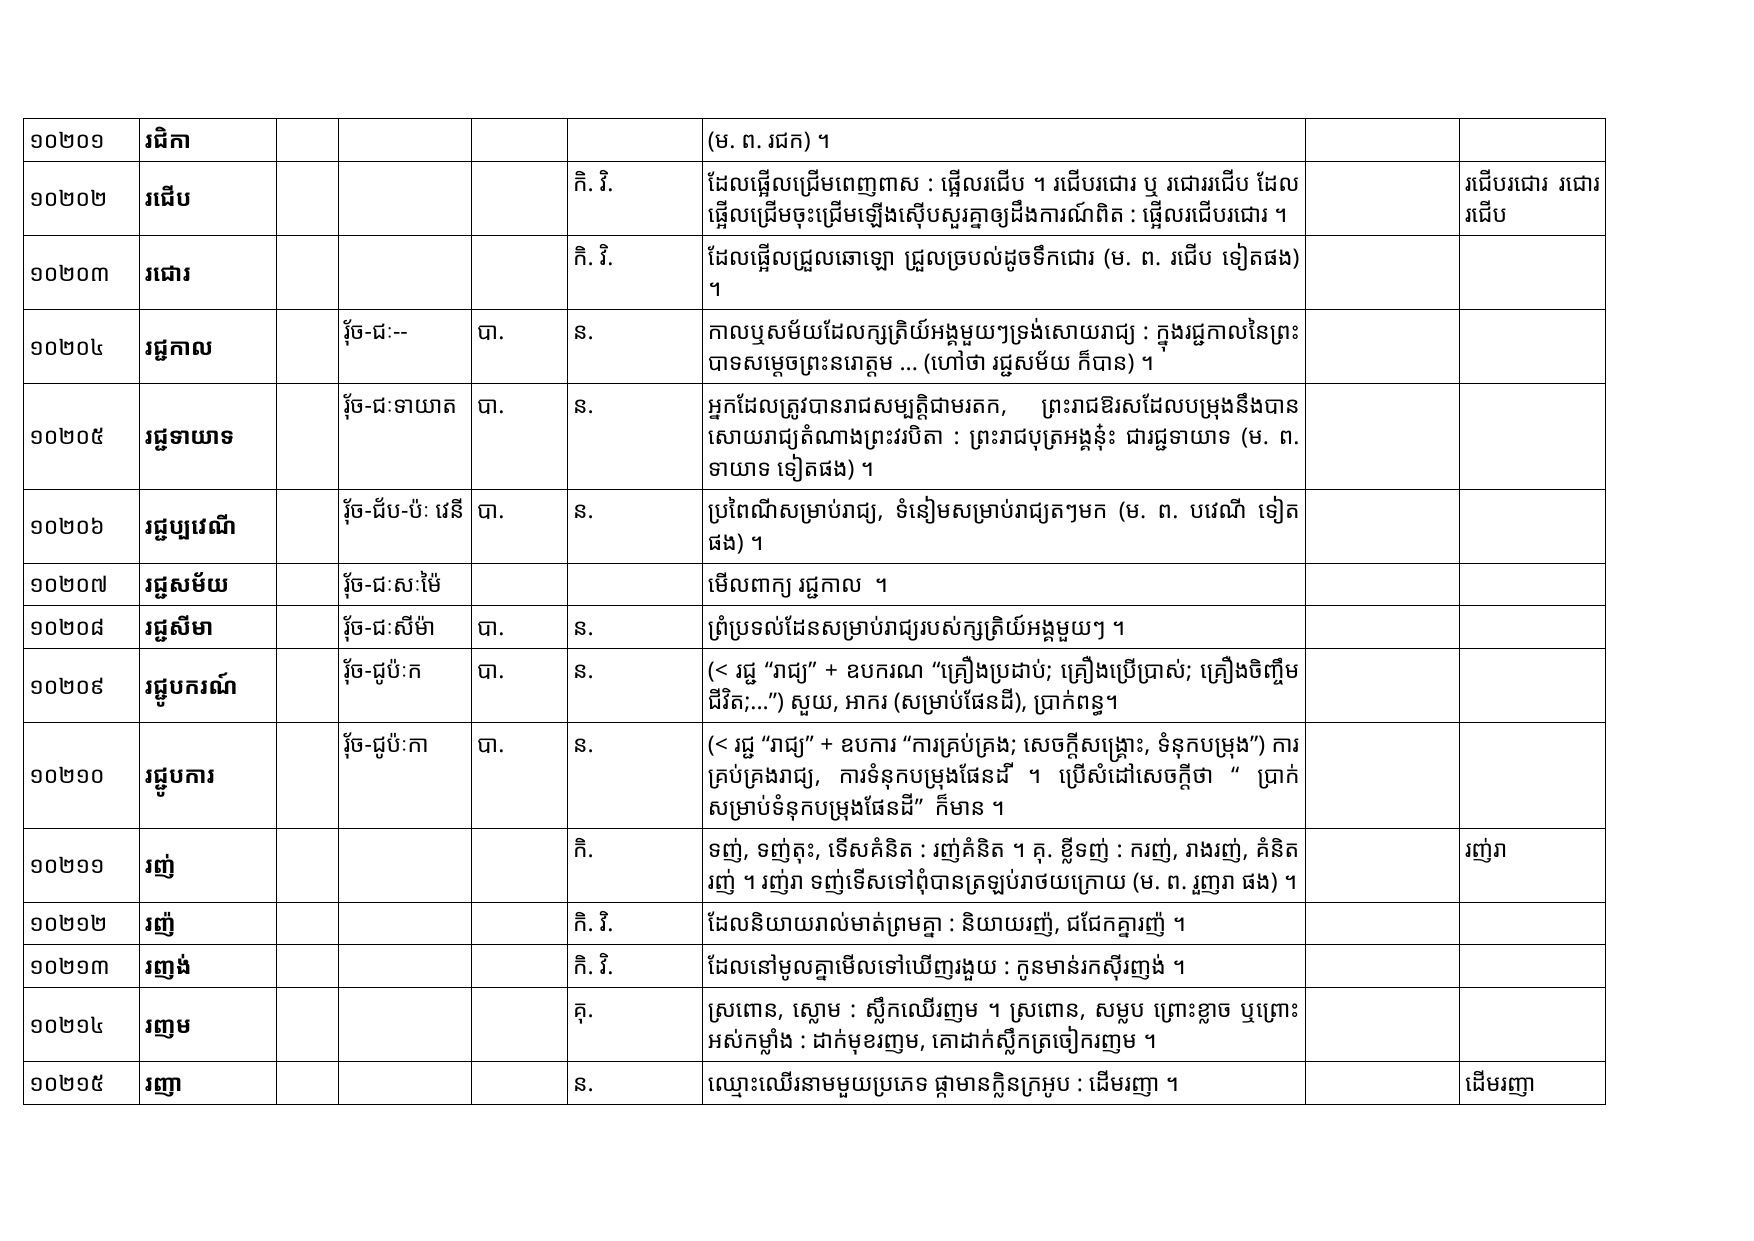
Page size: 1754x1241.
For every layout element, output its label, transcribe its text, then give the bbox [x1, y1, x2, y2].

table_cell [277, 310, 338, 383]
table_cell [277, 945, 338, 987]
table_cell [339, 162, 471, 235]
table_cell [1460, 606, 1605, 648]
table_cell [1306, 310, 1459, 383]
table_cell រញម [140, 988, 276, 1061]
table_cell រជ្ជ​សម័យ [140, 564, 276, 605]
table_cell [472, 236, 567, 309]
table_cell ១០២០២ [24, 162, 139, 235]
table_cell ១០២០៣ [24, 236, 139, 309]
table_cell ដែល​ផ្អើល​ជ្រួល​ឆោឡោ ជ្រួល​ច្របល់​ដូច​ទឹក​ជោរ (ម. ព. រជើប ទៀត​ផង) ។ [703, 236, 1305, 309]
table_cell កិ. វិ. [568, 903, 702, 944]
table_cell [339, 236, 471, 309]
table_cell [1460, 236, 1605, 309]
table_cell [1306, 988, 1459, 1061]
table_cell រញង់ [140, 945, 276, 987]
table_cell [339, 1062, 471, 1104]
table_cell [277, 384, 338, 488]
table_cell ទញ់, ទញ់​តុះ, ទើស​គំនិត : រញ់​គំនិត ។ គុ. ខ្លី​ទញ់ : ក​រញ់, រាង​រញ់, គំនិត​រញ់ ។ រញ់​រា ទញ់​ទើស​ទៅ​ពុំ​បាន​ត្រឡប់​រា​ថយ​ក្រោយ (ម. ព. រួញ​រា ផង) ។ [703, 829, 1305, 902]
table_cell [277, 723, 338, 827]
table_cell [339, 829, 471, 902]
table_cell រញ់​រា [1460, 829, 1605, 902]
table_cell កាល​ឬ​សម័យ​ដែល​ក្សត្រិយ៍​អង្គ​មួយ​ៗ​ទ្រង់​សោយ​រាជ្យ : ក្នុង​រជ្ជ​កាល​នៃ​ព្រះ​បាទ​សម្ដេច​ព្រះ​នរោត្តម ... (ហៅ​ថា រជ្ជ​សម័យ ក៏​បាន) ។ [703, 310, 1305, 383]
table_cell [1460, 564, 1605, 605]
table_cell [1306, 723, 1459, 827]
table_cell ១០២០១ [24, 119, 139, 161]
table_cell ន. [568, 384, 702, 488]
table_cell បា. [472, 606, 567, 648]
table_cell [1460, 119, 1605, 161]
table_cell [277, 162, 338, 235]
table_cell (< រជ្ជ “រាជ្យ” + ឧបករណ “គ្រឿង​ប្រដាប់; គ្រឿង​ប្រើ​ប្រាស់; គ្រឿង​ចិញ្ចឹម​ជីវិត;...”) សួយ, អាករ (សម្រាប់​ផែន​ដី), ប្រាក់​ពន្ធ។ [703, 649, 1305, 722]
table_cell [339, 119, 471, 161]
table_cell ១០២១៤ [24, 988, 139, 1061]
table_cell [1306, 119, 1459, 161]
table_cell ឈ្មោះ​ឈើ​រនាម​មួយ​ប្រភេទ ផ្កា​មាន​ក្លិន​ក្រអូប : ដើម​រញា ។ [703, 1062, 1305, 1104]
table_cell ១០២០៤ [24, 310, 139, 383]
table_cell ១០២១២ [24, 903, 139, 944]
table_cell រជ្ជ​សីមា [140, 606, 276, 648]
table_cell ដែល​នៅ​មូល​គ្នា​មើល​ទៅ​ឃើញ​រងួយ : កូន​មាន់​រក​ស៊ី​រញង់ ។ [703, 945, 1305, 987]
table_cell រុ័ច-ជៈសីម៉ា [339, 606, 471, 648]
table_cell រុ័ច-ជ័ប-ប៉ៈ វេនី [339, 490, 471, 562]
table_cell [1306, 384, 1459, 488]
table_cell [568, 564, 702, 605]
table_cell [1306, 649, 1459, 722]
table_cell បា. [472, 310, 567, 383]
table_cell បា. [472, 384, 567, 488]
table_cell គុ. [568, 988, 702, 1061]
table_cell កិ. [568, 829, 702, 902]
table_cell [1306, 564, 1459, 605]
table_cell បា. [472, 649, 567, 722]
table_cell [1306, 1062, 1459, 1104]
table_cell បា. [472, 723, 567, 827]
table_cell ដែល​ផ្អើល​ជ្រើម​ពេញ​ពាស : ផ្អើល​រជើប ។ រជើប​រជោរ ឬ រជោរ​រជើប ដែល​ផ្អើល​ជ្រើម​ចុះ​ជ្រើម​ឡើង​ស៊ើប​សួរ​គ្នា​ឲ្យ​ដឹង​ការណ៍​ពិត : ផ្អើល​រជើប​រជោរ ។ [703, 162, 1305, 235]
table_cell រុ័ច-ជៈទាយាត [339, 384, 471, 488]
table_cell [1306, 162, 1459, 235]
table_cell រជ្ជូបករណ៍ [140, 649, 276, 722]
table_cell [472, 945, 567, 987]
table_cell រុ័ច-ជូប៉ៈក [339, 649, 471, 722]
table_cell អ្នក​ដែល​ត្រូវ​បាន​រាជ​សម្បត្តិ​ជា​មរតក, ព្រះ​រាជ​ឱរស​ដែល​បម្រុង​នឹង​បាន​សោយ​រាជ្យ​តំណាង​ព្រះ​វរ​បិតា : ព្រះ​រាជ​បុត្រ​អង្គ​នុ៎ះ ជា​រជ្ជ​ទាយាទ (ម. ព. ទាយាទ ទៀត​ផង) ។ [703, 384, 1305, 488]
table_cell [1460, 490, 1605, 562]
table_cell ដែល​និយាយ​រាល់​មាត់​ព្រម​គ្នា : និយាយ​រញ៉, ជជែក​គ្នា​រញ៉ ។ [703, 903, 1305, 944]
table_cell [277, 564, 338, 605]
table_cell ដើម​រញា [1460, 1062, 1605, 1104]
table_cell រុ័ច-ជូប៉ៈកា [339, 723, 471, 827]
table_cell [277, 829, 338, 902]
table_cell ន. [568, 1062, 702, 1104]
table_cell ១០២០៦ [24, 490, 139, 562]
table_cell [472, 564, 567, 605]
table_cell រជ្ជ​ទាយាទ [140, 384, 276, 488]
table_cell (< រជ្ជ “រាជ្យ” + ឧបការ “ការ​គ្រប់គ្រង; សេចក្ដី​សង្រ្គោះ, ទំនុក​បម្រុង”) ការ​គ្រប់គ្រង​រាជ្យ, ការ​ទំនុក​បម្រុង​ផែន​ដី ។ ប្រើ​សំដៅ​សេចក្ដី​ថា “ ប្រាក់​សម្រាប់​ទំនុក​បម្រុង​ផែន​ដី” ក៏​មាន ។ [703, 723, 1305, 827]
table_cell ១០២១១ [24, 829, 139, 902]
table_cell [472, 903, 567, 944]
table_cell [1306, 236, 1459, 309]
table_cell បា. [472, 490, 567, 562]
table_cell [472, 1062, 567, 1104]
table_cell [1460, 384, 1605, 488]
table_cell ន. [568, 723, 702, 827]
table_cell (ម. ព. រជក) ។ [703, 119, 1305, 161]
table_cell ន. [568, 310, 702, 383]
table_cell [1460, 988, 1605, 1061]
table_cell ១០២១០ [24, 723, 139, 827]
table_cell មើល​ពាក្យ រជ្ជ​កាល ។ [703, 564, 1305, 605]
table_cell កិ. វិ. [568, 162, 702, 235]
table_cell [277, 903, 338, 944]
table_cell រជោរ [140, 236, 276, 309]
table_cell [277, 988, 338, 1061]
table_cell រជ្ជូបការ [140, 723, 276, 827]
table_cell [568, 119, 702, 161]
table_cell [1460, 310, 1605, 383]
table_cell ១០២០៨ [24, 606, 139, 648]
table_cell ១០២០៩ [24, 649, 139, 722]
table_cell [472, 162, 567, 235]
table_cell [1460, 903, 1605, 944]
table_cell [1306, 945, 1459, 987]
table_cell [339, 945, 471, 987]
table_cell [277, 606, 338, 648]
table_cell [472, 988, 567, 1061]
table_cell [339, 988, 471, 1061]
table_cell ន. [568, 649, 702, 722]
table_cell [277, 649, 338, 722]
table_cell [277, 119, 338, 161]
table_cell [1460, 945, 1605, 987]
table_cell រញ់ [140, 829, 276, 902]
table_cell [472, 119, 567, 161]
table_cell ន. [568, 606, 702, 648]
table_cell កិ. វិ. [568, 945, 702, 987]
table_cell ន. [568, 490, 702, 562]
table_cell រជិកា [140, 119, 276, 161]
table_cell កិ. វិ. [568, 236, 702, 309]
table_cell [277, 1062, 338, 1104]
table_cell [277, 236, 338, 309]
table_cell [1306, 606, 1459, 648]
table_cell រញ៉ [140, 903, 276, 944]
table_cell [472, 829, 567, 902]
table_cell [1306, 829, 1459, 902]
table_cell ប្រពៃណី​សម្រាប់​រាជ្យ, ទំនៀម​សម្រាប់​រាជ្យ​ត​ៗ​មក (ម. ព. បវេណី ទៀត​ផង) ។ [703, 490, 1305, 562]
table_cell ១០២១៣ [24, 945, 139, 987]
table_cell រញា [140, 1062, 276, 1104]
table_cell [1306, 903, 1459, 944]
table_cell ស្រពោន, ស្លោម : ស្លឹក​ឈើ​រញម ។ ស្រពោន, សម្លប ព្រោះ​ខ្លាច ឬ​ព្រោះ​អស់​កម្លាំង : ដាក់​មុខ​រញម, គោ​ដាក់​ស្លឹក​ត្រចៀក​រញម ។ [703, 988, 1305, 1061]
table_cell រុ័ច-ជៈ-- [339, 310, 471, 383]
table_cell [1460, 723, 1605, 827]
table_cell ១០២០៧ [24, 564, 139, 605]
table_cell ១០២០៥ [24, 384, 139, 488]
table_cell [339, 903, 471, 944]
table_cell រជើប​រជោរ រជោរ​រជើប [1460, 162, 1605, 235]
table_cell រុ័ច-ជៈសៈម៉ៃ [339, 564, 471, 605]
table_cell [1460, 649, 1605, 722]
table_cell [277, 490, 338, 562]
table_cell រជ្ជប្បវេណី [140, 490, 276, 562]
table_cell រជ្ជ​កាល [140, 310, 276, 383]
table_cell ១០២១៥ [24, 1062, 139, 1104]
table_cell [1306, 490, 1459, 562]
table_cell រជើប [140, 162, 276, 235]
table_cell ព្រំ​ប្រទល់​ដែន​សម្រាប់​រាជ្យ​របស់​ក្សត្រិយ៍​អង្គ​មួយ​ៗ ។ [703, 606, 1305, 648]
